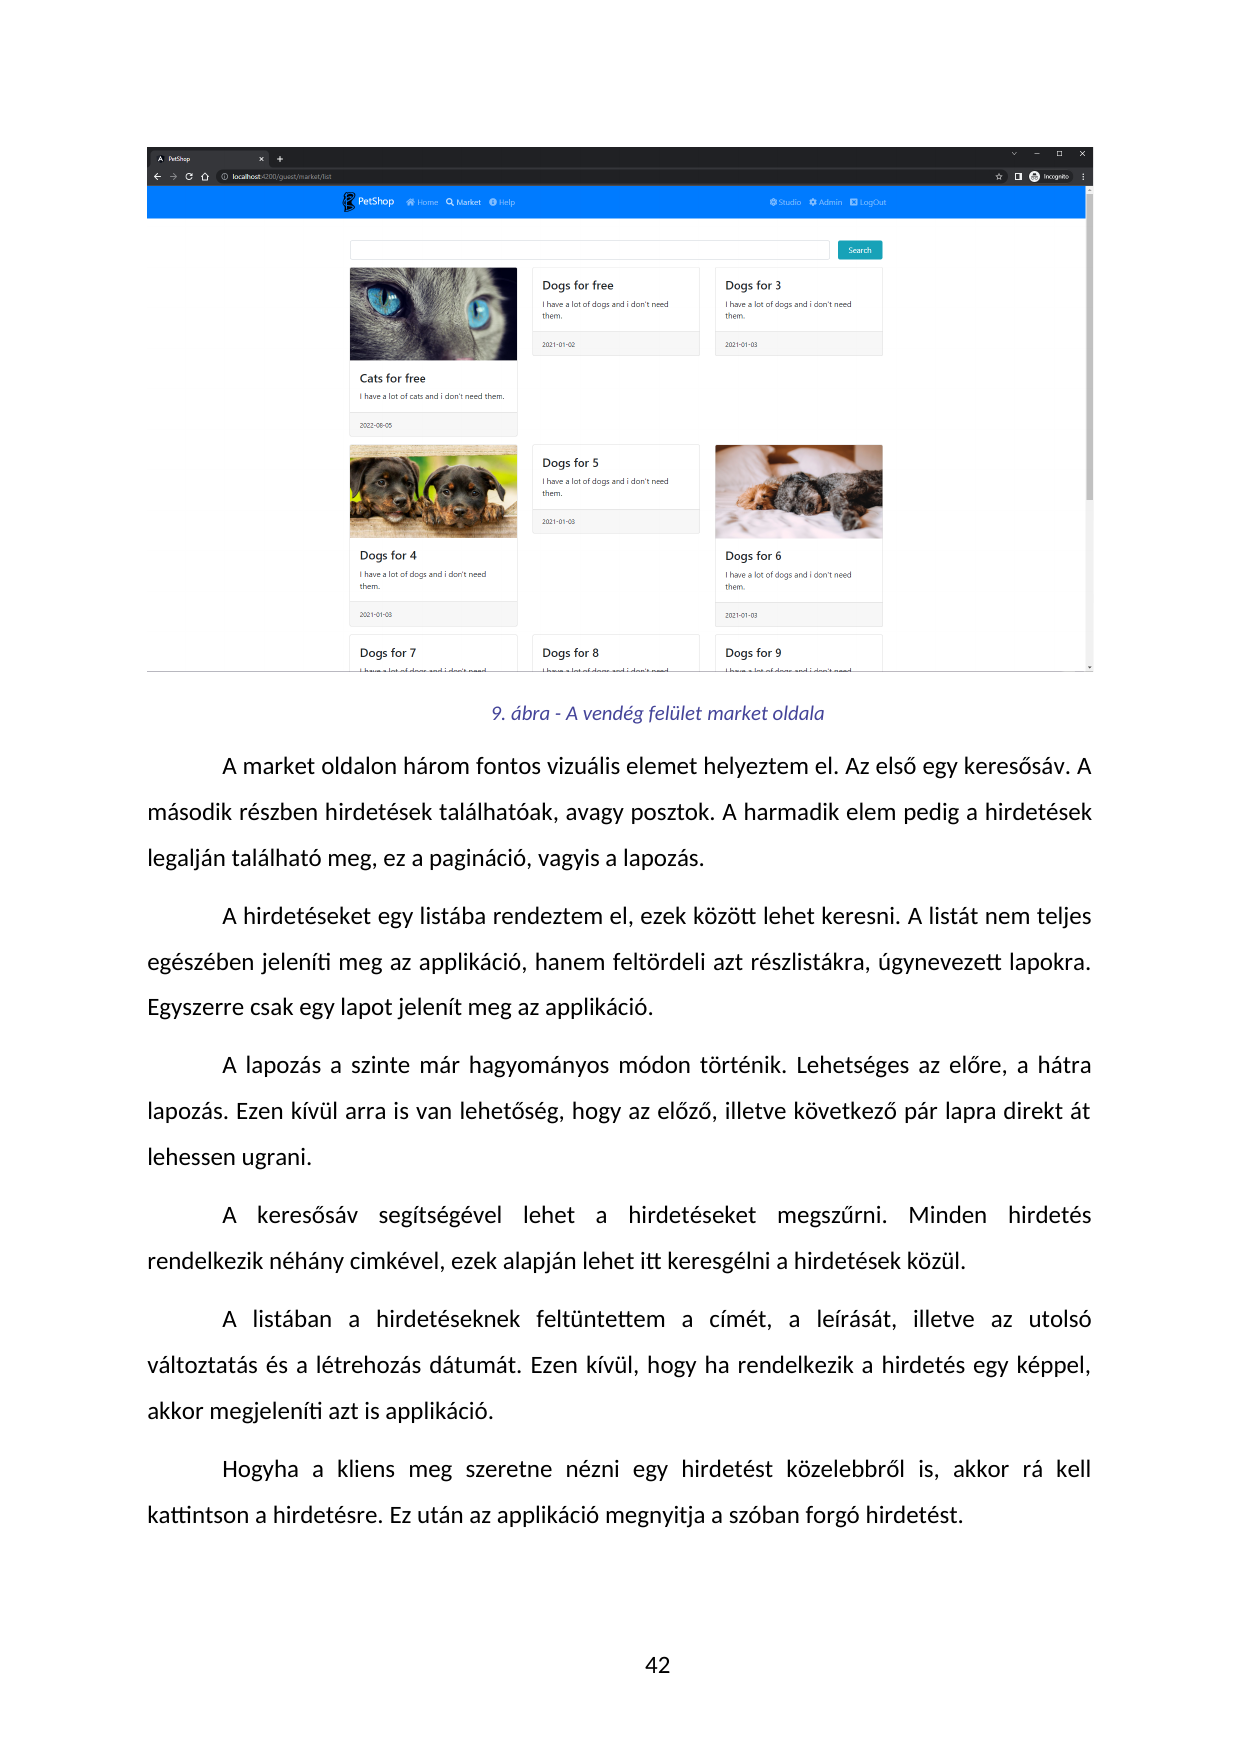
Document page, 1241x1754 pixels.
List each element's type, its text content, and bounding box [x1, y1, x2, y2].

text 9. ábra - A vendég felület market oldala [147, 700, 1093, 725]
text A market oldalon három fontos vizuális elemet helyeztem el. Az első egy keresősáv. A második részben hirdetések találhatóak, avagy posztok. A harmadik elem pedig a hirdetések legalján található meg, ez a pagináció, vagyis a lapozás. [147, 750, 1093, 872]
picture [147, 147, 1094, 672]
text A listában a hirdetéseknek feltüntettem a címét, a leírását, illetve az utolsó változtatás és a létrehozás dátumát. Ezen kívül, hogy ha rendelkezik a hirdetés egy képpel, akkor megjeleníti azt is applikáció. [147, 1303, 1093, 1425]
text A lapozás a szinte már hagyományos módon történik. Lehetséges az előre, a hátra lapozás. Ezen kívül arra is van lehetőség, hogy az előző, illetve következő pár lapra direkt át lehessen ugrani. [147, 1050, 1093, 1172]
text A keresősáv segítségével lehet a hirdetéseket megszűrni. Minden hirdetés rendelkezik néhány cimkével, ezek alapján lehet itt keresgélni a hirdetések közül. [147, 1199, 1093, 1276]
text Hogyha a kliens meg szeretne nézni egy hirdetést közelebbről is, akkor rá kell kattintson a hirdetésre. Ez után az applikáció megnyitja a szóban forgó hirdetést. [147, 1453, 1093, 1529]
text A hirdetéseket egy listába rendeztem el, ezek között lehet keresni. A listát nem teljes egészében jeleníti meg az applikáció, hanem feltördeli azt részlistákra, úgynevezett lapokra. Egyszerre csak egy lapot jelenít meg az applikáció. [147, 900, 1093, 1022]
